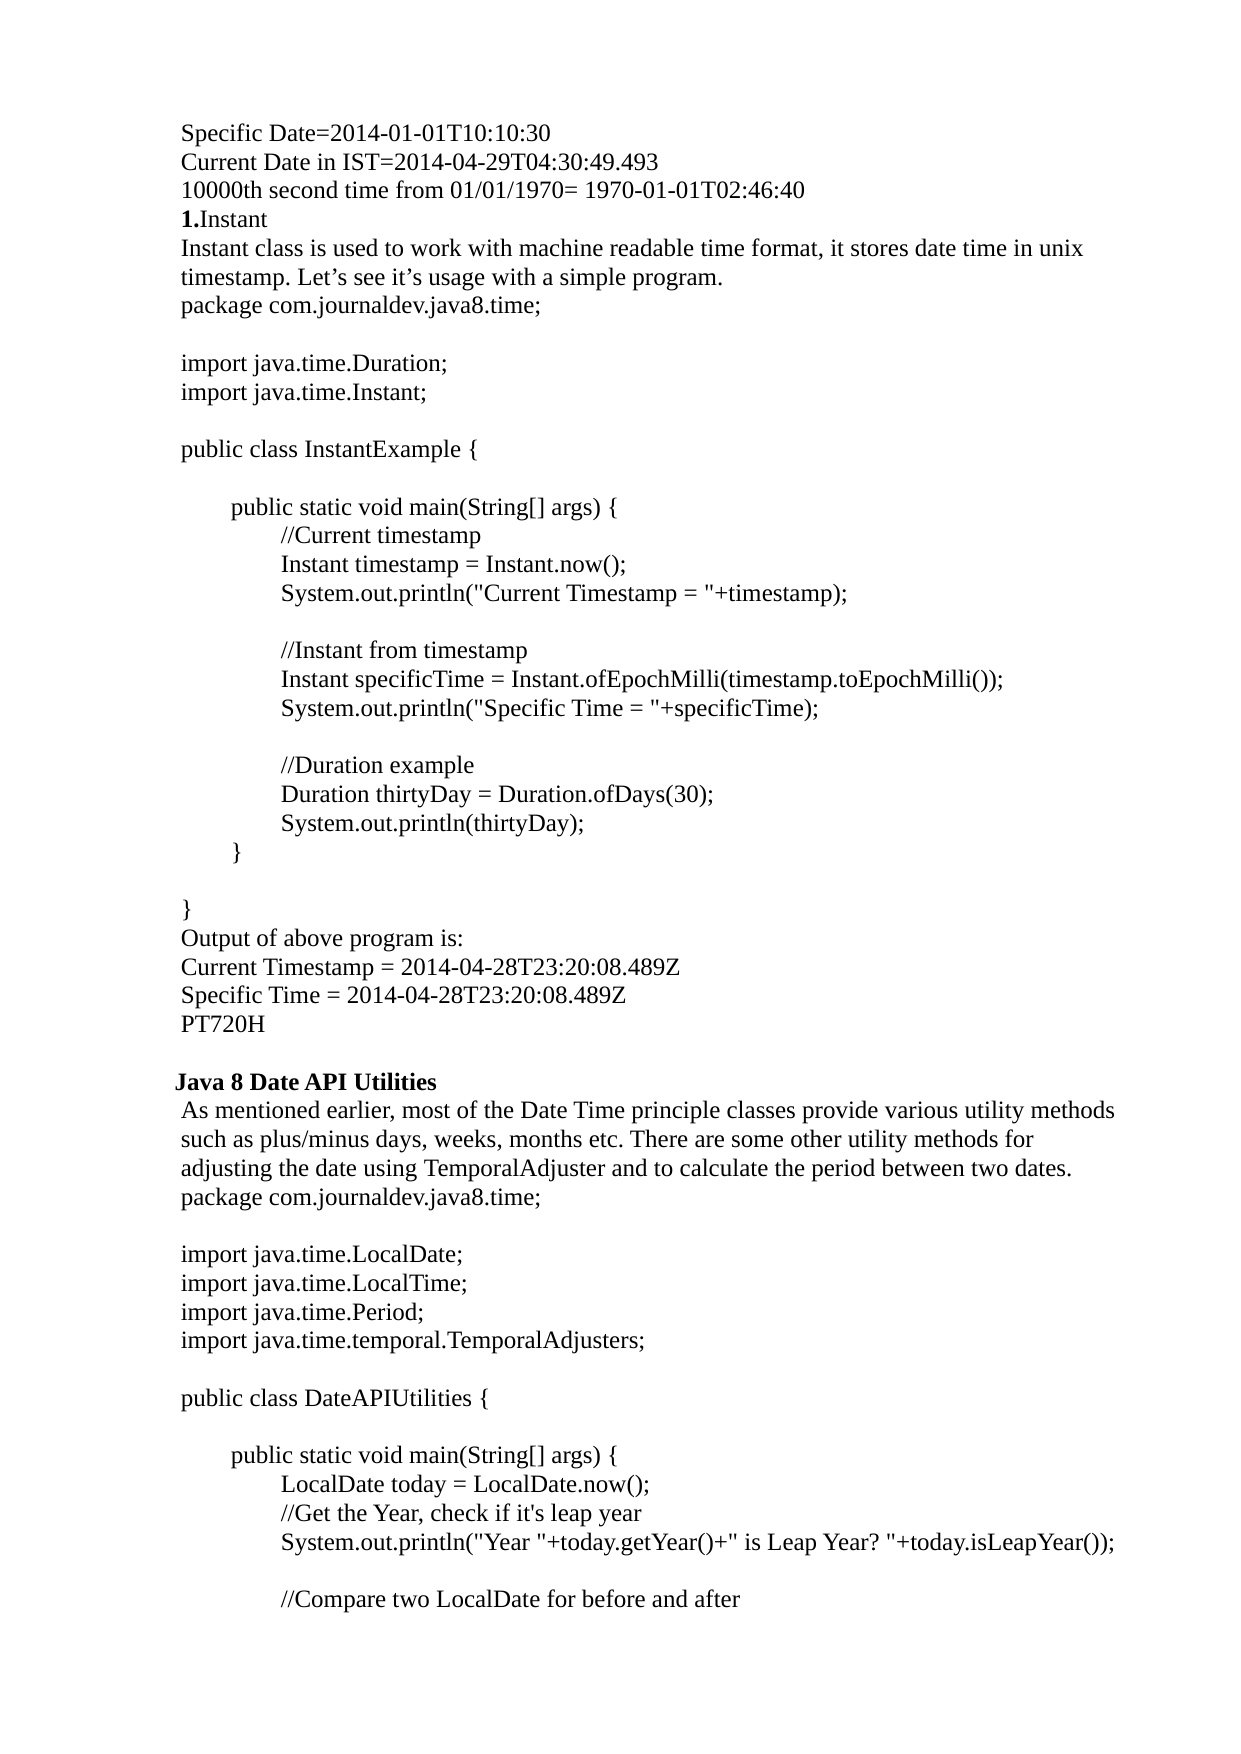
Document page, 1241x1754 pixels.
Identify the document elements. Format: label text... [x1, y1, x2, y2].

list LocalDate today = LocalDate.now(); [118, 1469, 1122, 1498]
list //Get the Year, check if it's leap year [118, 1498, 1122, 1527]
list //Duration example [118, 751, 1122, 779]
list 10000th second time from 01/01/1970= 1970-01-01T02:46:40 [118, 176, 1122, 204]
list Current Timestamp = 2014-04-28T23:20:08.489Z [118, 952, 1122, 981]
list System.out.println("Specific Time = "+specificTime); [118, 693, 1122, 722]
list import java.time.Period; [118, 1297, 1122, 1326]
list Instant timestamp = Instant.now(); [118, 549, 1122, 578]
list Output of above program is: [118, 923, 1122, 952]
list } [118, 894, 1122, 923]
list import java.time.temporal.TemporalAdjusters; [118, 1326, 1122, 1354]
list Instant class is used to work with machine readable time format, it stores date time in unix timestamp. Let’s see it’s usage with a simple program. [118, 233, 1122, 291]
list public static void main(String[] args) { [118, 1441, 1122, 1469]
list //Instant from timestamp [118, 636, 1122, 664]
list //Current timestamp [118, 521, 1122, 549]
list Current Date in IST=2014-04-29T04:30:49.493 [118, 147, 1122, 176]
list import java.time.Duration; [118, 348, 1122, 377]
list Specific Date=2014-01-01T10:10:30 [118, 118, 1122, 147]
list System.out.println(thirtyDay); [118, 808, 1122, 837]
list public static void main(String[] args) { [118, 492, 1122, 521]
text Java 8 Date API Utilities [118, 1067, 1122, 1096]
list //Compare two LocalDate for before and after [118, 1584, 1122, 1613]
list PT720H [118, 1009, 1122, 1038]
list System.out.println("Year "+today.getYear()+" is Leap Year? "+today.isLeapYear()); [118, 1527, 1122, 1556]
list import java.time.LocalDate; [118, 1239, 1122, 1268]
list public class DateAPIUtilities { [118, 1383, 1122, 1412]
list Specific Time = 2014-04-28T23:20:08.489Z [118, 981, 1122, 1009]
list Duration thirtyDay = Duration.ofDays(30); [118, 779, 1122, 808]
list package com.journaldev.java8.time; [118, 1182, 1122, 1211]
list Instant specificTime = Instant.ofEpochMilli(timestamp.toEpochMilli()); [118, 664, 1122, 693]
list import java.time.Instant; [118, 377, 1122, 406]
list As mentioned earlier, most of the Date Time principle classes provide various utility methods such as plus/minus days, weeks, months etc. There are some other utility methods for adjusting the date using TemporalAdjuster and to calculate the period between two dates. [118, 1096, 1122, 1182]
list System.out.println("Current Timestamp = "+timestamp); [118, 578, 1122, 607]
list package com.journaldev.java8.time; [118, 291, 1122, 319]
list import java.time.LocalTime; [118, 1268, 1122, 1297]
list } [118, 837, 1122, 866]
list Instant [118, 204, 1122, 233]
list public class InstantExample { [118, 434, 1122, 463]
